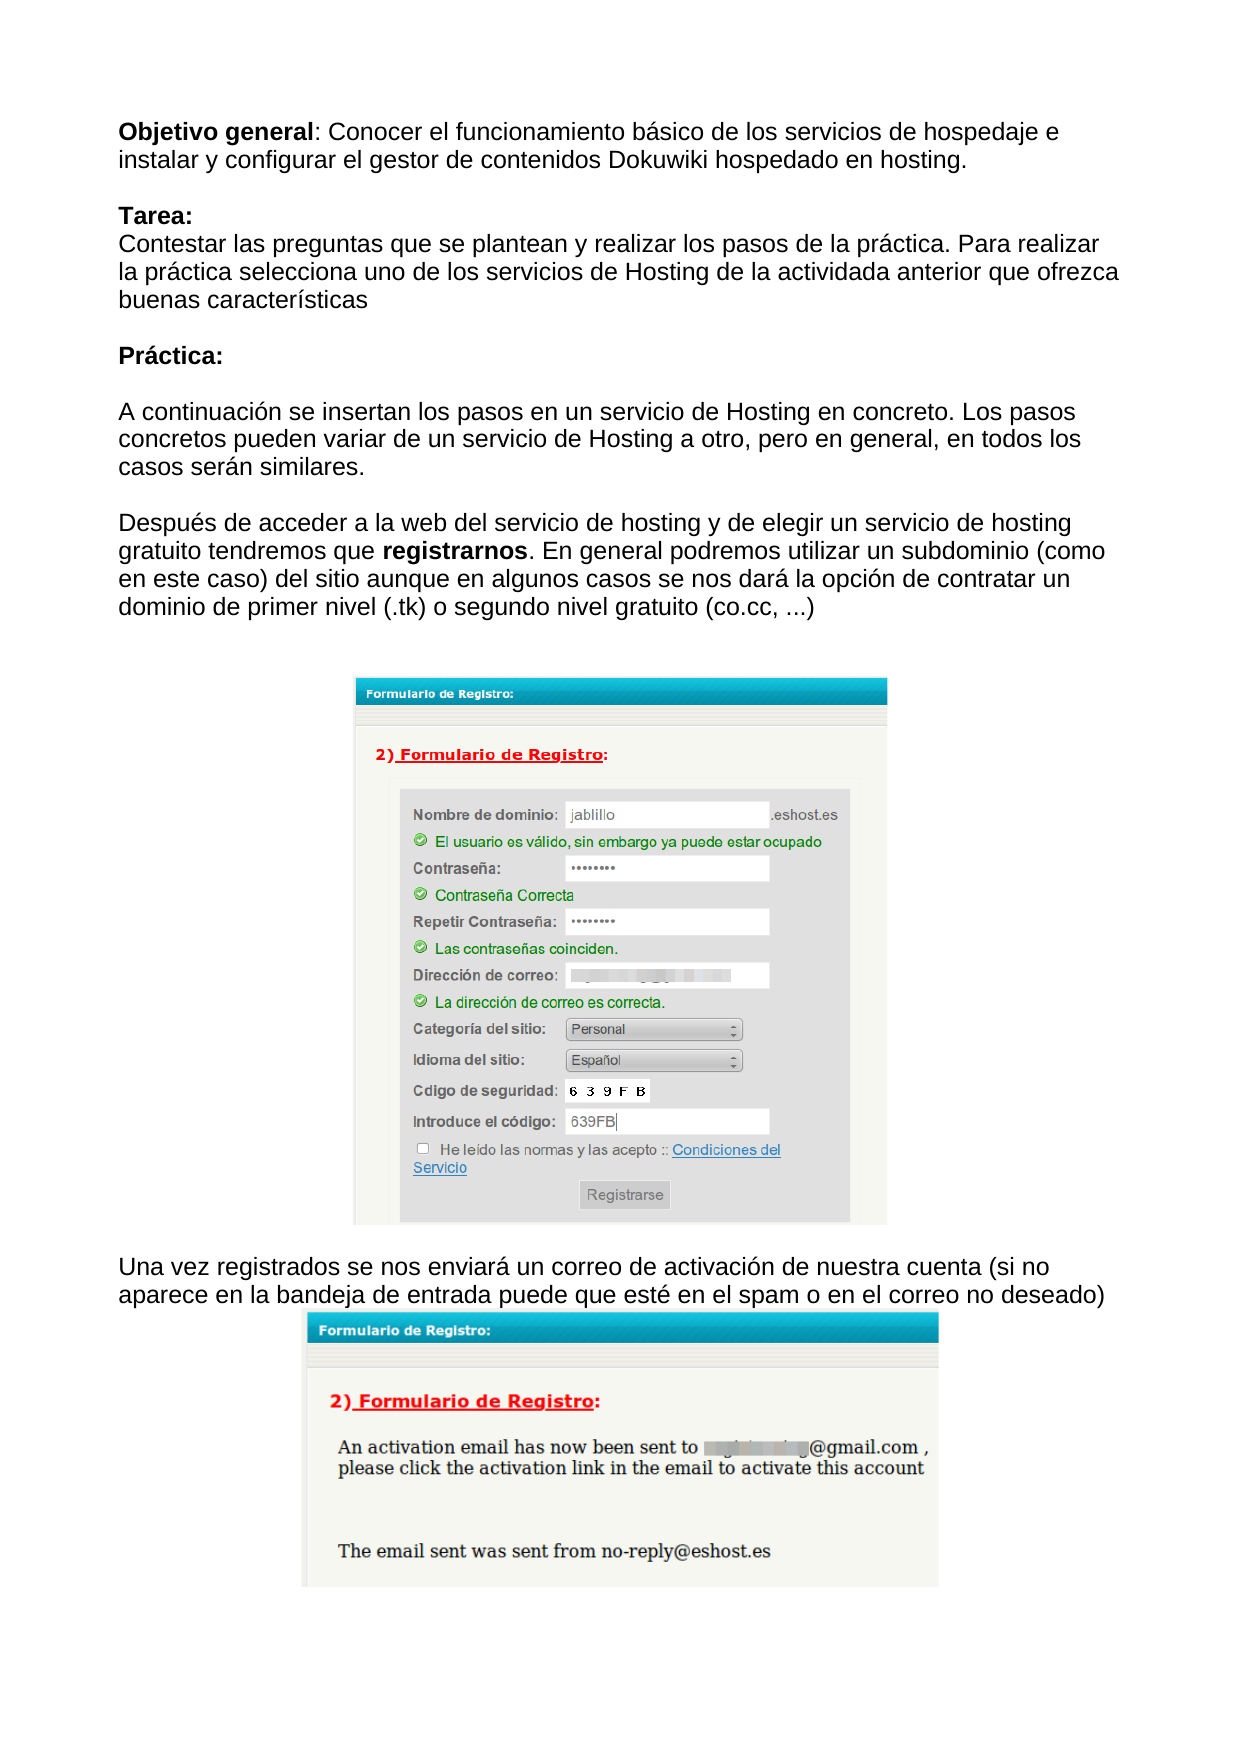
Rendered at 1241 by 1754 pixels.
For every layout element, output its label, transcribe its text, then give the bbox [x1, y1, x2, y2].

text Una vez registrados se nos enviará un correo de activación de nuestra cuenta (si no aparece en la bandeja de entrada puede que esté en el spam o en el correo no deseado) [118, 1253, 1122, 1309]
text A continuación se insertan los pasos en un servicio de Hosting en concreto. Los pasos concretos pueden variar de un servicio de Hosting a otro, pero en general, en todos los casos serán similares. [118, 397, 1122, 481]
text Después de acceder a la web del servicio de hosting y de elegir un servicio de hosting gratuito tendremos que registrarnos. En general podremos utilizar un subdominio (como en este caso) del sitio aunque en algunos casos se nos dará la opción de contratar un dominio de primer nivel (.tk) o segundo nivel gratuito (co.cc, ...) [118, 509, 1122, 621]
text Objetivo general: Conocer el funcionamiento básico de los servicios de hospedaje e instalar y configurar el gestor de contenidos Dokuwiki hospedado en hosting. [118, 118, 1122, 174]
picture [301, 1308, 939, 1587]
text Práctica: [118, 341, 1122, 369]
picture [352, 676, 888, 1225]
text Contestar las preguntas que se plantean y realizar los pasos de la práctica. Para realizar la práctica selecciona uno de los servicios de Hosting de la actividada anterior que ofrezca buenas características [118, 230, 1122, 313]
text Tarea: [118, 202, 1122, 230]
